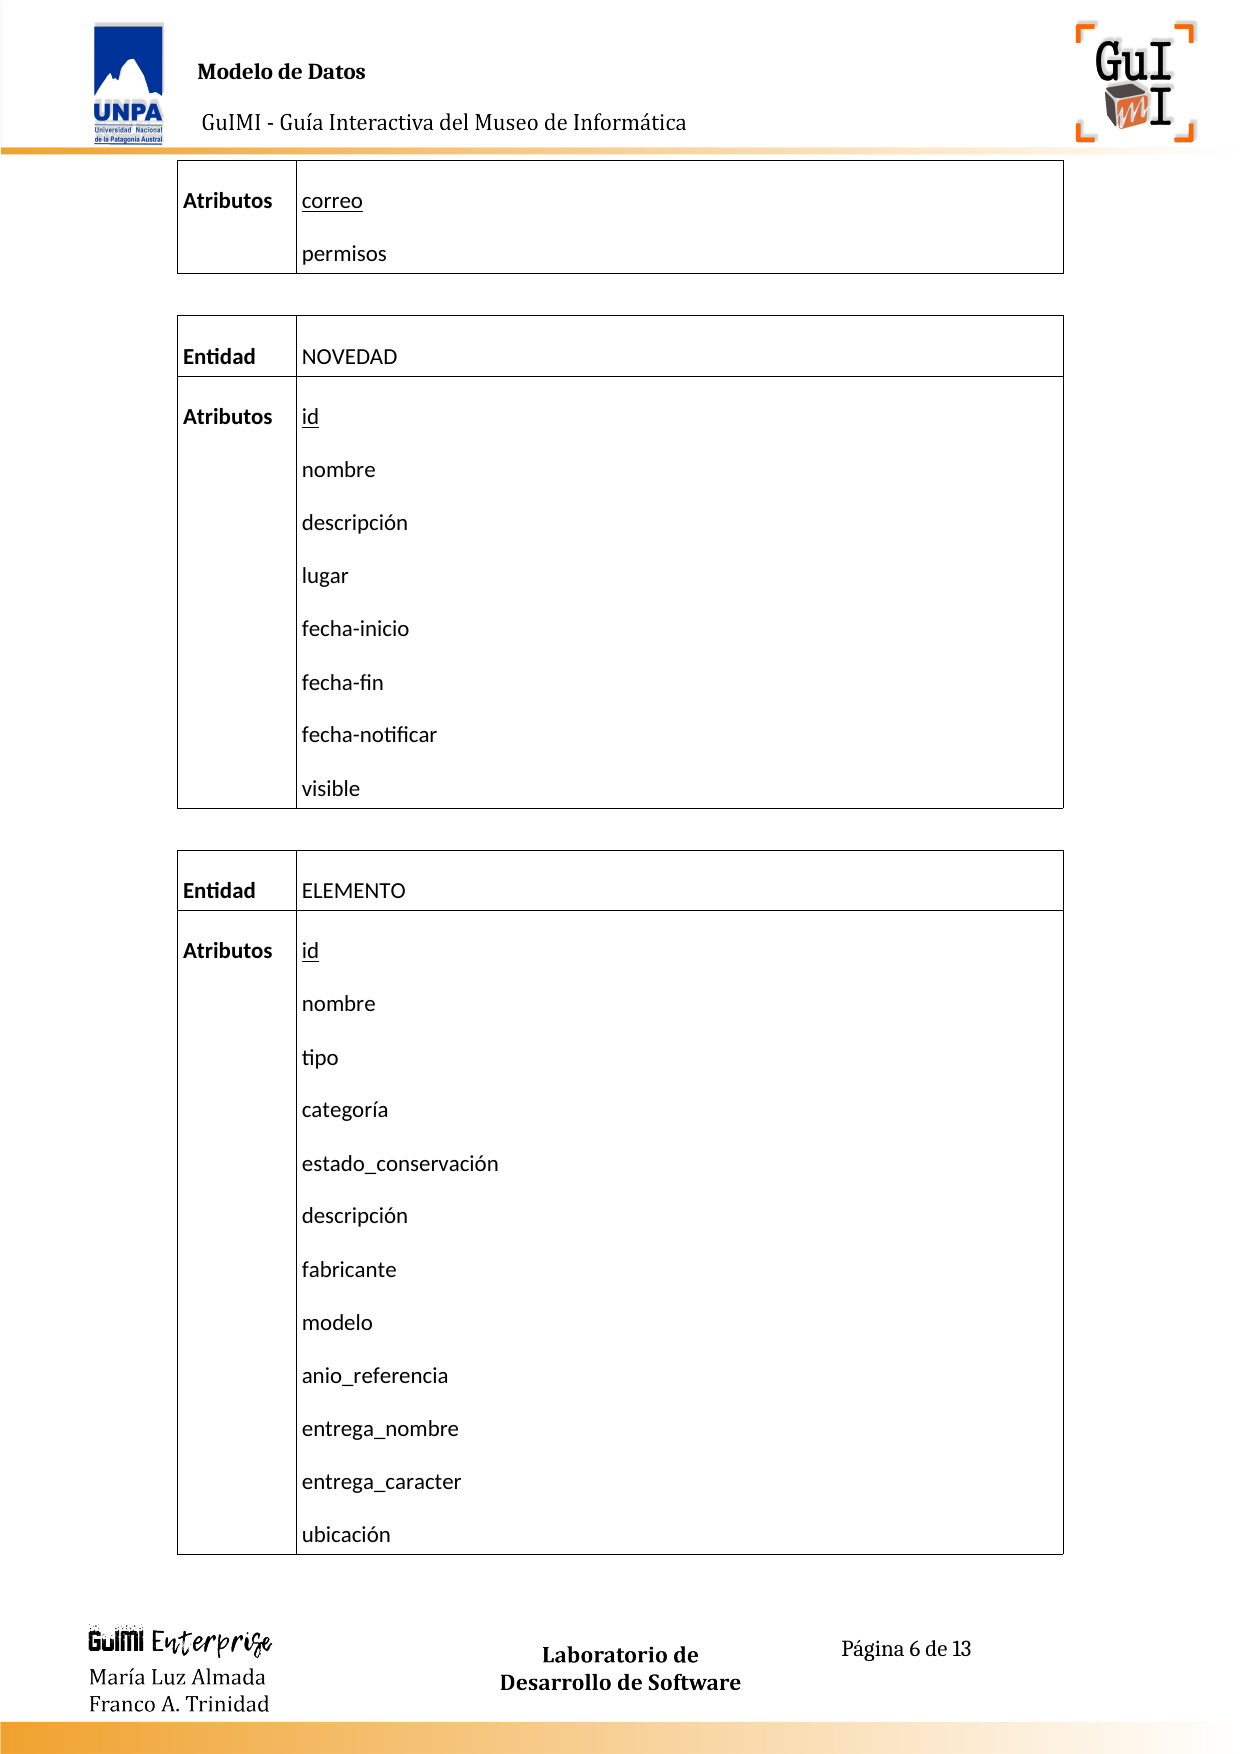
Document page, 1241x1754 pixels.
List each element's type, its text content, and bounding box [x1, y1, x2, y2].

table_header ELEMENTO [297, 851, 1063, 910]
table_header NOVEDAD [297, 316, 1063, 376]
table_cell id nombre tipo categoría estado_conservación descripción fabricante modelo anio_referencia entrega_nombre entrega_caracter ubicación [297, 911, 1063, 1553]
table_cell Atributos [178, 911, 296, 1553]
table_header Entidad [178, 851, 296, 910]
picture [0, 1613, 1241, 1754]
table_cell id nombre descripción lugar fecha-inicio fecha-fin fecha-notificar visible [297, 377, 1063, 807]
table_cell Atributos [178, 377, 296, 807]
table_cell correo permisos [297, 161, 1063, 273]
table_header Entidad [178, 316, 296, 376]
picture [0, 0, 1241, 155]
table_cell Atributos [178, 161, 296, 273]
